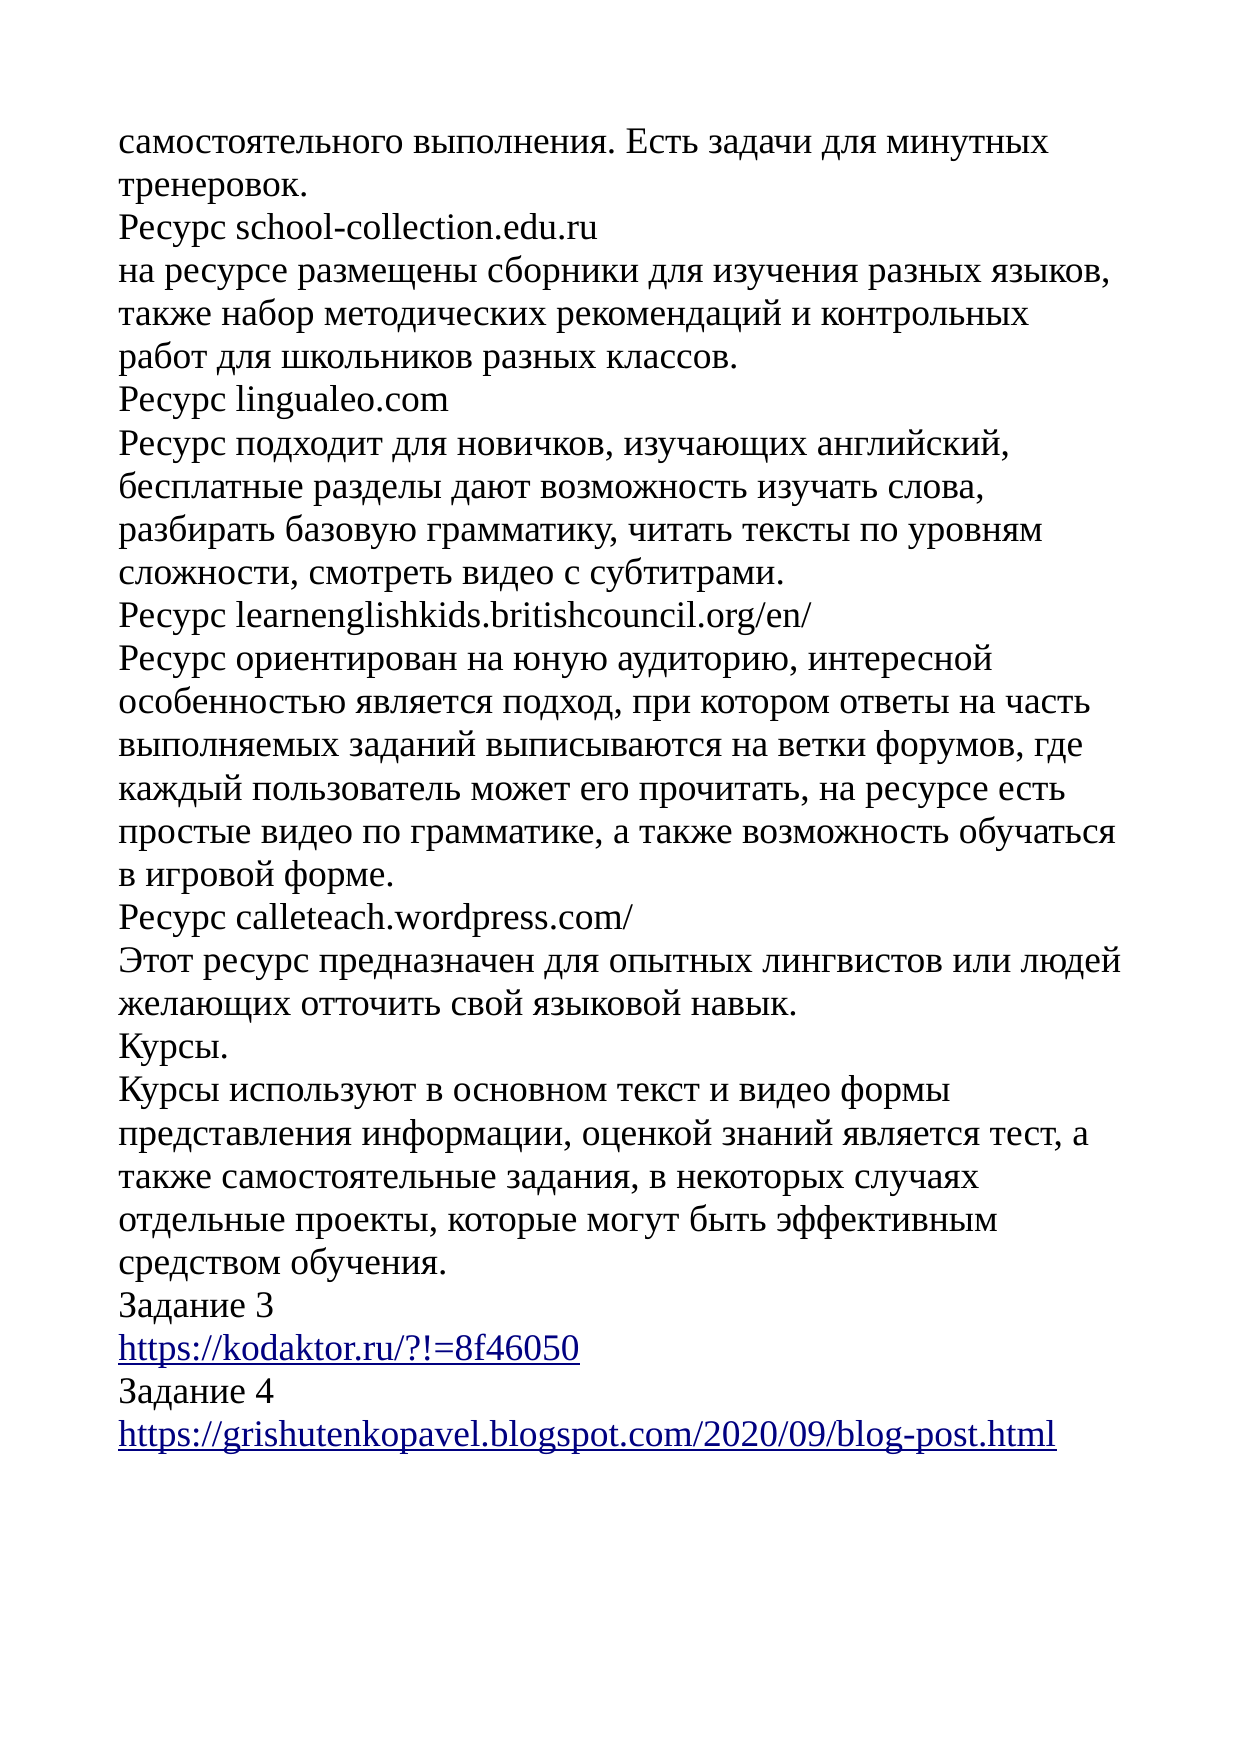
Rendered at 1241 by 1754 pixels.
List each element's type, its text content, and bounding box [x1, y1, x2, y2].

text https://kodaktor.ru/?!=8f46050 [118, 1326, 1122, 1369]
text Ресурс calleteach.wordpress.com/ [118, 894, 1122, 937]
text самостоятельного выполнения. Есть задачи для минутных тренеровок. [118, 118, 1122, 204]
text Курсы используют в основном текст и видео формы представления информации, оценкой знаний является тест, а также самостоятельные задания, в некоторых случаях отдельные проекты, которые могут быть эффективным средством обучения. [118, 1067, 1122, 1282]
text на ресурсе размещены сборники для изучения разных языков, также набор методических рекомендаций и контрольных работ для школьников разных классов. [118, 247, 1122, 377]
text Ресурс ориентирован на юную аудиторию, интересной особенностью является подход, при котором ответы на часть выполняемых заданий выписываются на ветки форумов, где каждый пользователь может его прочитать, на ресурсе есть простые видео по грамматике, а также возможность обучаться в игровой форме. [118, 636, 1122, 894]
text Задание 3 [118, 1282, 1122, 1326]
text Задание 4 [118, 1369, 1122, 1412]
text Ресурс подходит для новичков, изучающих английский, бесплатные разделы дают возможность изучать слова, разбирать базовую грамматику, читать тексты по уровням сложности, смотреть видео с субтитрами. [118, 420, 1122, 592]
text Ресурс school-collection.edu.ru [118, 204, 1122, 247]
text https://grishutenkopavel.blogspot.com/2020/09/blog-post.html [118, 1412, 1122, 1455]
text Ресурс learnenglishkids.britishcouncil.org/en/ [118, 592, 1122, 636]
text Курсы. [118, 1024, 1122, 1067]
text Ресурс lingualeo.com [118, 377, 1122, 420]
text Этот ресурс предназначен для опытных лингвистов или людей желающих отточить свой языковой навык. [118, 937, 1122, 1024]
